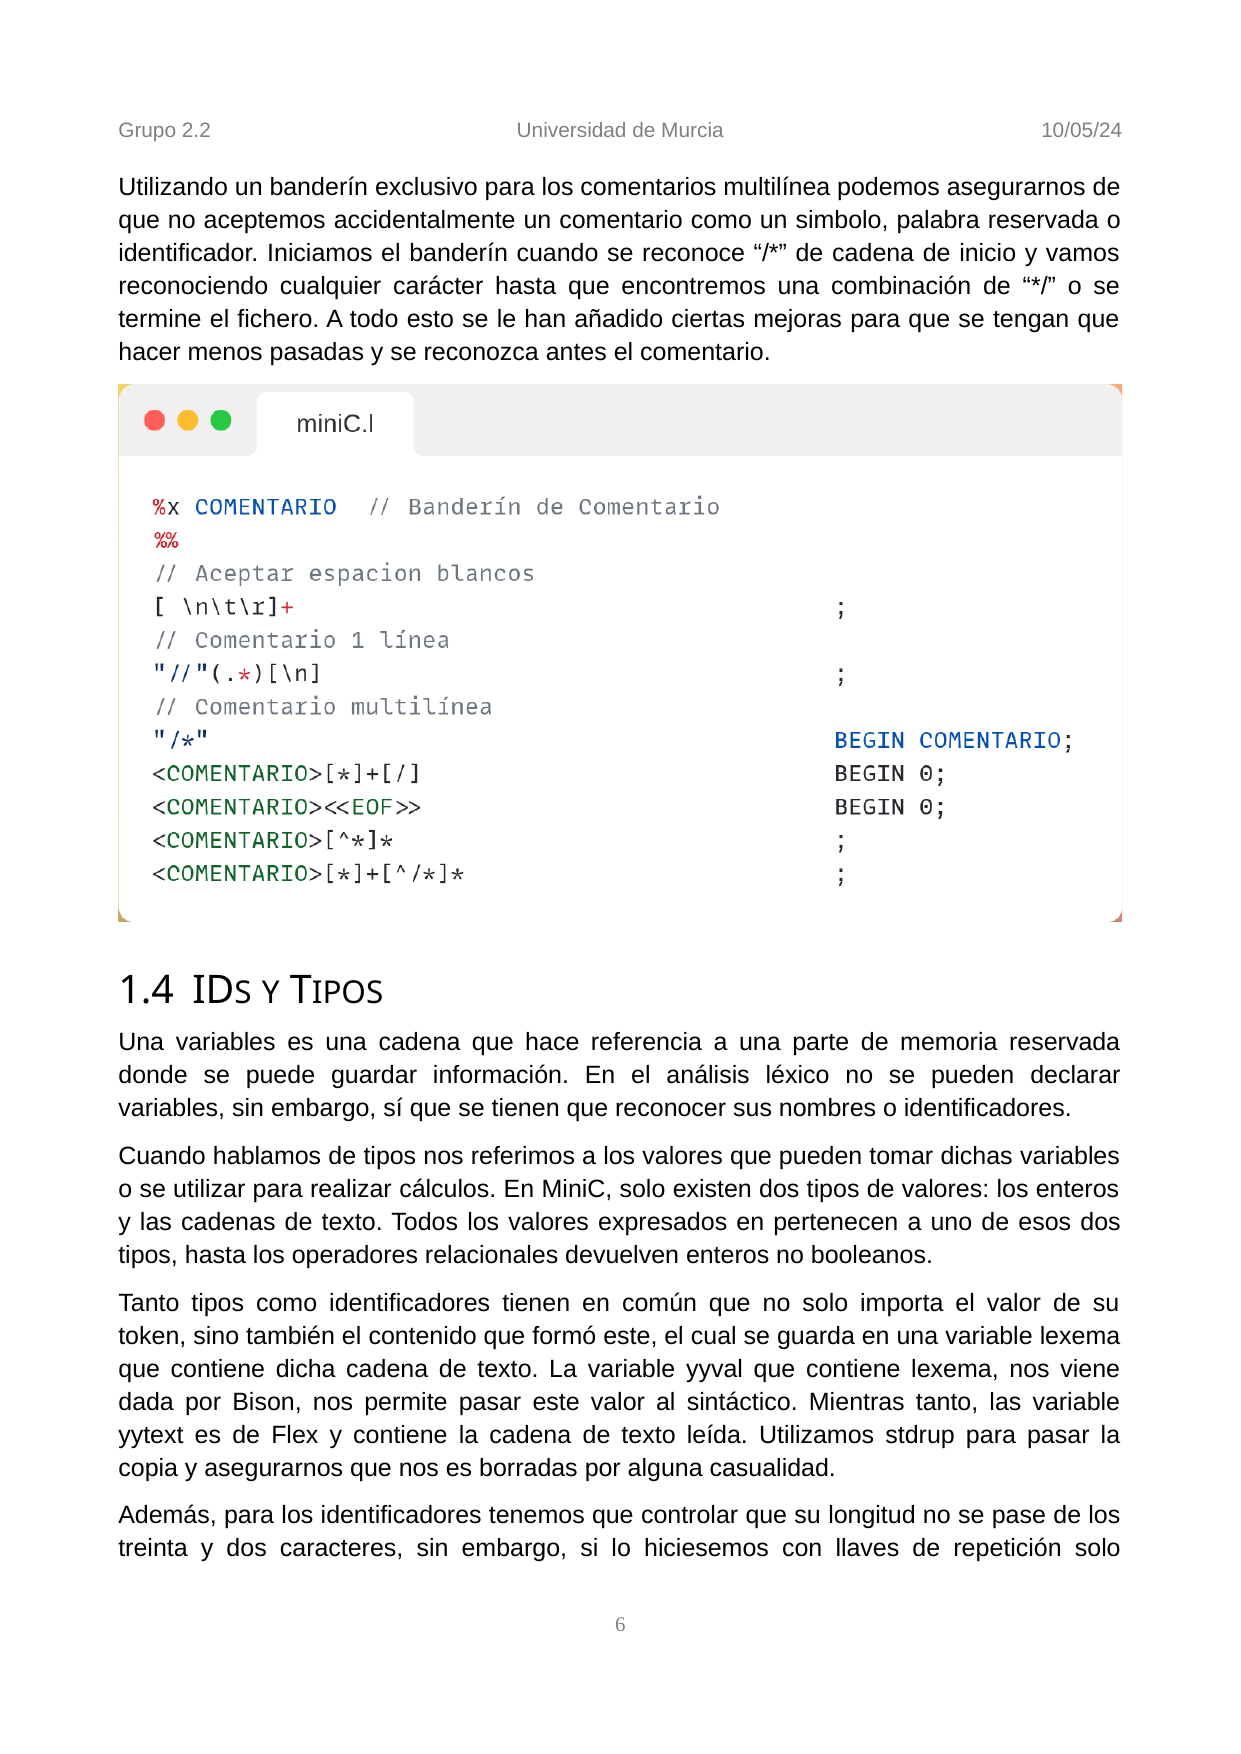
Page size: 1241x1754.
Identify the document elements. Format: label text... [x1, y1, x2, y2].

picture [118, 384, 1123, 922]
text Utilizando un banderín exclusivo para los comentarios multilínea podemos asegurarnos de que no aceptemos accidentalmente un comentario como un simbolo, palabra reservada o identificador. Iniciamos el banderín cuando se reconoce “/*” de cadena de inicio y vamos reconociendo cualquier carácter hasta que encontremos una combinación de “*/” o se termine el fichero. A todo esto se le han añadido ciertas mejoras para que se tengan que hacer menos pasadas y se reconozca antes el comentario. [118, 172, 1122, 365]
text Tanto tipos como identificadores tienen en común que no solo importa el valor de su token, sino también el contenido que formó este, el cual se guarda en una variable lexema que contiene dicha cadena de texto. La variable yyval que contiene lexema, nos viene dada por Bison, nos permite pasar este valor al sintáctico. Mientras tanto, las variable yytext es de Flex y contiene la cadena de texto leída. Utilizamos stdrup para pasar la copia y asegurarnos que nos es borradas por alguna casualidad. [118, 1288, 1122, 1481]
text Una variables es una cadena que hace referencia a una parte de memoria reservada donde se puede guardar información. En el análisis léxico no se pueden declarar variables, sin embargo, sí que se tienen que reconocer sus nombres o identificadores. [118, 1027, 1122, 1122]
text Cuando hablamos de tipos nos referimos a los valores que pueden tomar dichas variables o se utilizar para realizar cálculos. En MiniC, solo existen dos tipos de valores: los enteros y las cadenas de texto. Todos los valores expresados en pertenecen a uno de esos dos tipos, hasta los operadores relacionales devuelven enteros no booleanos. [118, 1141, 1122, 1269]
subtitle IDs y Tipos [118, 961, 1122, 1015]
text Además, para los identificadores tenemos que controlar que su longitud no se pase de los treinta y dos caracteres, sin embargo, si lo hiciesemos con llaves de repetición solo [118, 1500, 1122, 1562]
